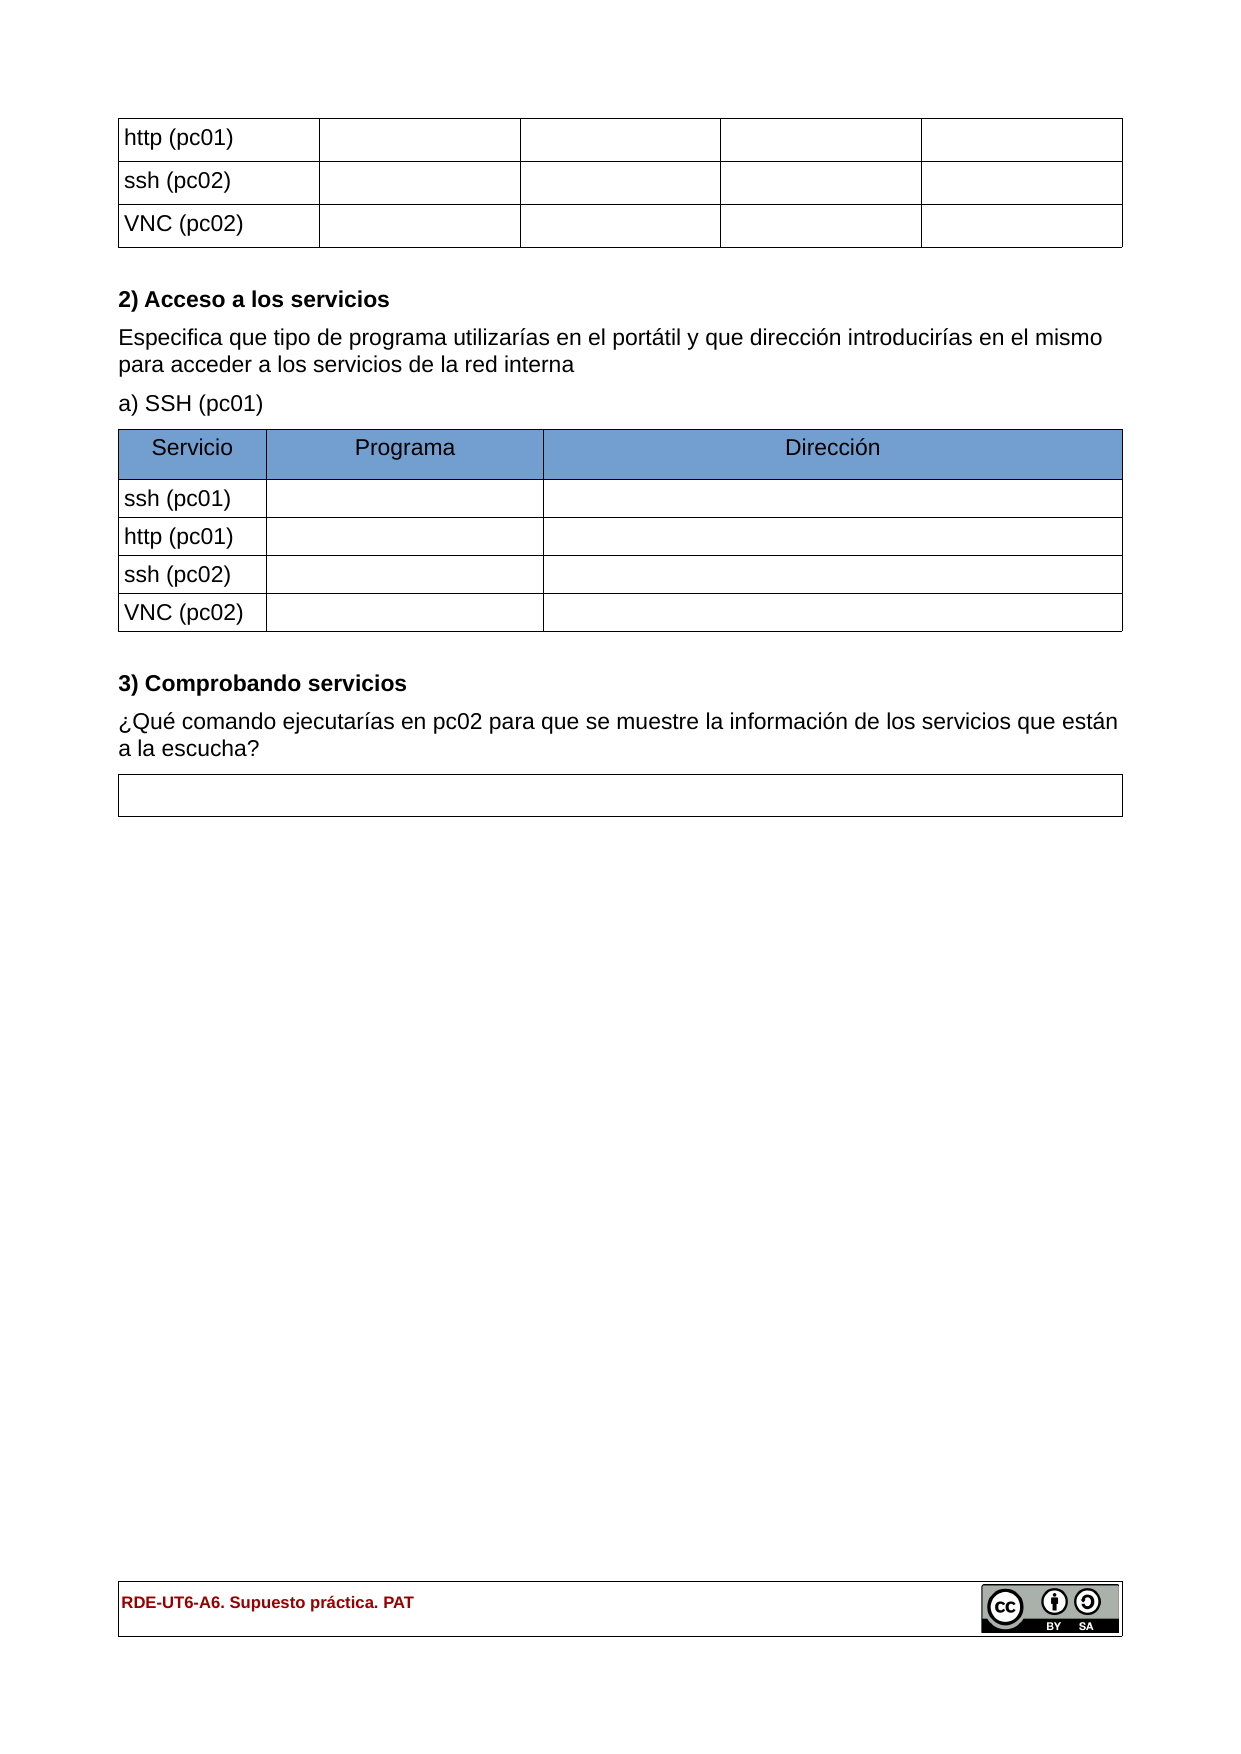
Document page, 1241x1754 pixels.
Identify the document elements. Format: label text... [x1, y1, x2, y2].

text 2) Acceso a los servicios [118, 286, 1122, 312]
table_cell [721, 205, 921, 247]
table_cell [521, 162, 720, 204]
table_header Programa [267, 430, 543, 479]
table_cell [267, 556, 543, 593]
table_cell [721, 162, 921, 204]
table_cell VNC (pc02) [119, 205, 319, 247]
picture [981, 1584, 1119, 1633]
text Especifica que tipo de programa utilizarías en el portátil y que dirección introducirías en el mismo para acceder a los servicios de la red interna [118, 324, 1122, 377]
table_header Dirección [544, 430, 1122, 479]
table_cell [922, 205, 1122, 247]
table_header Servicio [119, 430, 266, 479]
table_cell [544, 594, 1122, 631]
table_cell [922, 119, 1122, 161]
table_cell [521, 205, 720, 247]
table_header [119, 775, 1122, 816]
table_cell [320, 162, 520, 204]
text ¿Qué comando ejecutarías en pc02 para que se muestre la información de los servicios que están a la escucha? [118, 708, 1122, 761]
table_cell [267, 594, 543, 631]
table_cell VNC (pc02) [119, 594, 266, 631]
table_cell [521, 119, 720, 161]
table_cell [721, 119, 921, 161]
text a) SSH (pc01) [118, 389, 1122, 416]
table_cell ssh (pc01) [119, 480, 266, 517]
table_cell [544, 480, 1122, 517]
table_cell [320, 119, 520, 161]
table_cell [320, 205, 520, 247]
table_cell [267, 480, 543, 517]
text 3) Comprobando servicios [118, 669, 1122, 696]
table_cell http (pc01) [119, 119, 319, 161]
table_cell ssh (pc02) [119, 162, 319, 204]
table_cell [267, 518, 543, 555]
table_cell [922, 162, 1122, 204]
table_cell ssh (pc02) [119, 556, 266, 593]
table_cell [544, 556, 1122, 593]
table_cell http (pc01) [119, 518, 266, 555]
table_cell [544, 518, 1122, 555]
